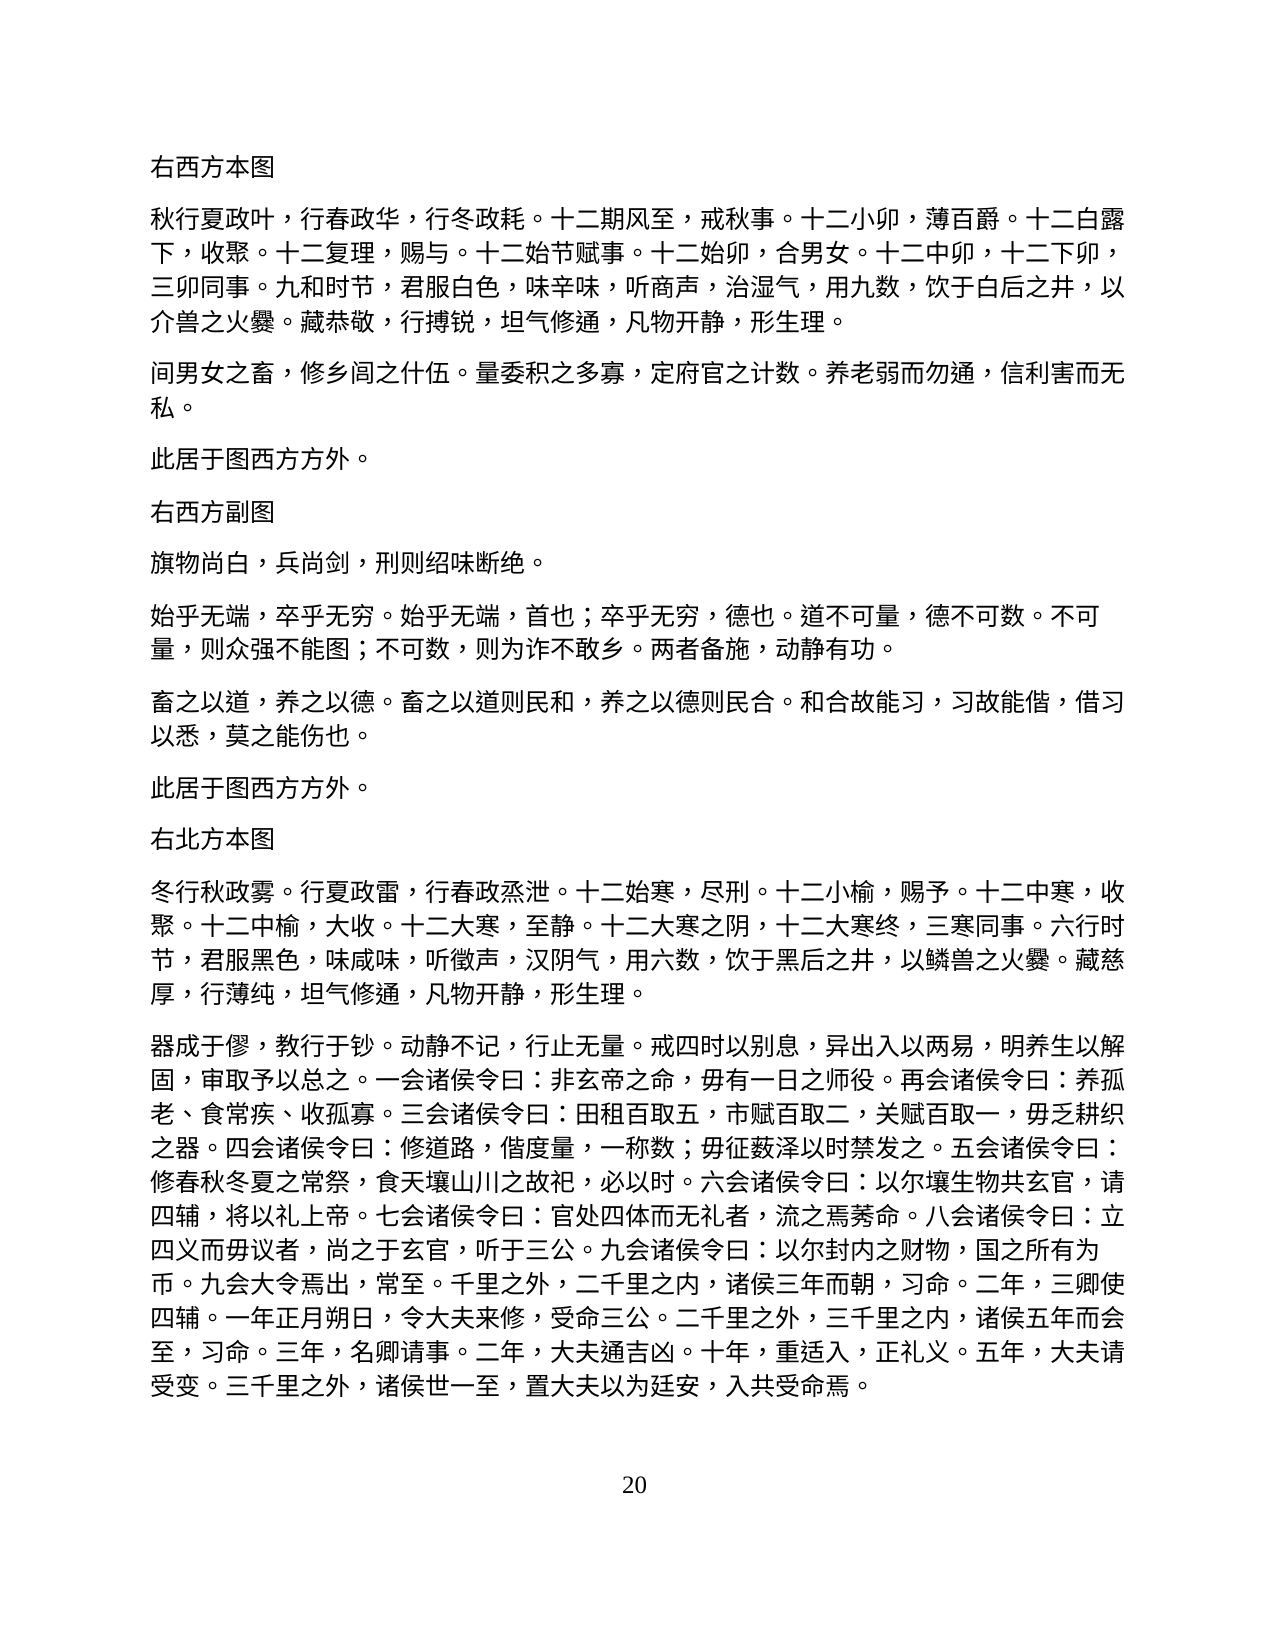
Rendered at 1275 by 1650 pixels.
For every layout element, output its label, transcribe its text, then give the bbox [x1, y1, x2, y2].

text 畜之以道，养之以德。畜之以道则民和，养之以德则民合。和合故能习，习故能偕，借习以悉，莫之能伤也。 [150, 684, 1125, 752]
text 秋行夏政叶，行春政华，行冬政耗。十二期风至，戒秋事。十二小卯，薄百爵。十二白露下，收聚。十二复理，赐与。十二始节赋事。十二始卯，合男女。十二中卯，十二下卯，三卯同事。九和时节，君服白色，味辛味，听商声，治湿气，用九数，饮于白后之井，以介兽之火爨。藏恭敬，行搏锐，坦气修通，凡物开静，形生理。 [150, 202, 1125, 338]
text 冬行秋政雾。行夏政雷，行春政烝泄。十二始寒，尽刑。十二小榆，赐予。十二中寒，收聚。十二中榆，大收。十二大寒，至静。十二大寒之阴，十二大寒终，三寒同事。六行时节，君服黑色，味咸味，听徵声，汉阴气，用六数，饮于黑后之井，以鳞兽之火爨。藏慈厚，行薄纯，坦气修通，凡物开静，形生理。 [150, 874, 1125, 1010]
text 右北方本图 [150, 822, 1125, 856]
text 旗物尚白，兵尚剑，刑则绍味断绝。 [150, 546, 1125, 580]
text 始乎无端，卒乎无穷。始乎无端，首也；卒乎无穷，德也。道不可量，德不可数。不可量，则众强不能图；不可数，则为诈不敢乡。两者备施，动静有功。 [150, 598, 1125, 666]
text 右西方本图 [150, 150, 1125, 184]
text 右西方副图 [150, 494, 1125, 528]
text 此居于图西方方外。 [150, 442, 1125, 476]
text 器成于僇，教行于钞。动静不记，行止无量。戒四时以别息，异出入以两易，明养生以解固，审取予以总之。一会诸侯令曰：非玄帝之命，毋有一日之师役。再会诸侯令曰：养孤老、食常疾、收孤寡。三会诸侯令曰：田租百取五，市赋百取二，关赋百取一，毋乏耕织之器。四会诸侯令曰：修道路，偕度量，一称数；毋征薮泽以时禁发之。五会诸侯令曰：修春秋冬夏之常祭，食天壤山川之故祀，必以时。六会诸侯令曰：以尔壤生物共玄官，请四辅，将以礼上帝。七会诸侯令曰：官处四体而无礼者，流之焉莠命。八会诸侯令曰：立四义而毋议者，尚之于玄官，听于三公。九会诸侯令曰：以尔封内之财物，国之所有为币。九会大令焉出，常至。千里之外，二千里之内，诸侯三年而朝，习命。二年，三卿使四辅。一年正月朔日，令大夫来修，受命三公。二千里之外，三千里之内，诸侯五年而会至，习命。三年，名卿请事。二年，大夫通吉凶。十年，重适入，正礼义。五年，大夫请受变。三千里之外，诸侯世一至，置大夫以为廷安，入共受命焉。 [150, 1028, 1125, 1403]
text 此居于图西方方外。 [150, 770, 1125, 804]
text 间男女之畜，修乡闾之什伍。量委积之多寡，定府官之计数。养老弱而勿通，信利害而无私。 [150, 356, 1125, 424]
